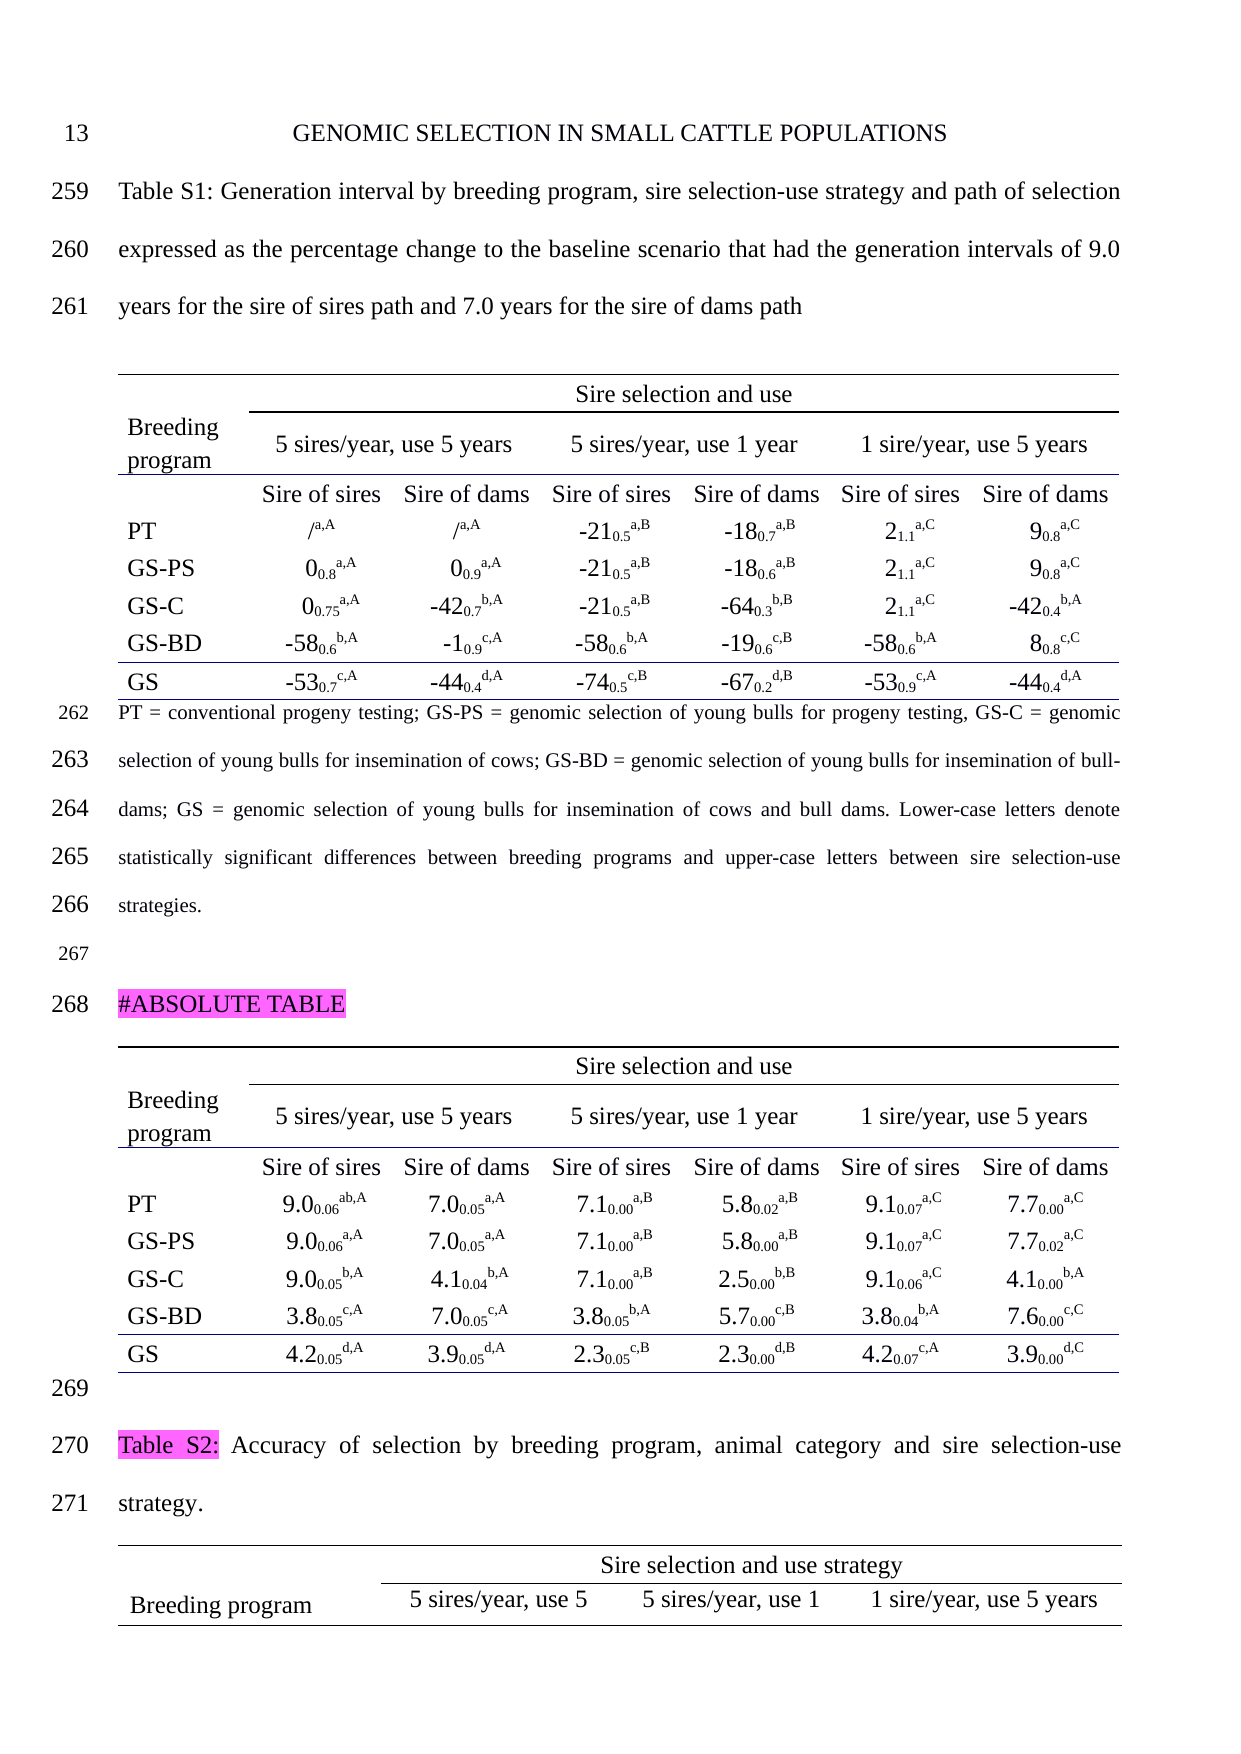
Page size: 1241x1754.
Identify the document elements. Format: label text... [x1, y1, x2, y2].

table_cell 9.10.07a,C [829, 1184, 971, 1222]
table_header [118, 1546, 381, 1583]
table_cell -740.5c,B [539, 663, 684, 699]
table_cell 2.50.00b,B [684, 1259, 829, 1297]
table_cell [118, 1148, 249, 1184]
table_cell Sire of sires [829, 1148, 971, 1184]
table_cell 9.00.05b,A [249, 1259, 394, 1297]
table_cell Sire of dams [971, 475, 1119, 512]
table_cell -530.9c,A [829, 663, 971, 699]
table_cell 7.00.05c,A [394, 1297, 539, 1334]
table_cell 90.8a,C [971, 512, 1119, 549]
table_cell GS-BD [118, 1297, 249, 1334]
table_cell 9.00.06a,A [249, 1222, 394, 1259]
table_cell GS-C [118, 587, 249, 624]
table_cell Sire of dams [684, 1148, 829, 1184]
table_cell 5 sires/year, use 1 year [539, 1085, 829, 1147]
table_cell /a,A [394, 512, 539, 549]
table_cell 1 sire/year, use 5 years [829, 1085, 1119, 1147]
table_cell 7.10.00a,B [539, 1184, 684, 1222]
table_cell 9.00.06ab,A [249, 1184, 394, 1222]
table_cell 5 sires/year, use 5 [381, 1584, 616, 1624]
table_cell -10.9c,A [394, 624, 539, 662]
table_cell -210.5a,B [539, 549, 684, 587]
table_cell -180.7a,B [684, 512, 829, 549]
table_cell 4.20.07c,A [829, 1335, 971, 1372]
table_cell -440.4d,A [971, 663, 1119, 699]
table_cell 7.10.00a,B [539, 1222, 684, 1259]
table_header [118, 375, 249, 411]
table_cell Breeding program [118, 1583, 381, 1624]
text PT = conventional progeny testing; GS-PS = genomic selection of young bulls for progeny testing, GS-C = genomic selection of young bulls for insemination of cows; GS-BD = genomic selection of young bulls for insemination of bull-dams; GS = genomic selection of young bulls for insemination of cows and bull dams. Lower-case letters denote statistically significant differences between breeding programs and upper-case letters between sire selection-use strategies. [118, 700, 1122, 917]
table_cell -210.5a,B [539, 587, 684, 624]
table_cell PT [118, 1184, 249, 1222]
table_cell 00.8a,A [249, 549, 394, 587]
table_cell 5.80.02a,B [684, 1184, 829, 1222]
table_cell 9.10.07a,C [829, 1222, 971, 1259]
table_cell Sire of dams [394, 475, 539, 512]
table_cell Sire of sires [249, 475, 394, 512]
table_cell 00.9a,A [394, 549, 539, 587]
table_cell -530.7c,A [249, 663, 394, 699]
table_cell -440.4d,A [394, 663, 539, 699]
table_cell Breeding program [118, 1084, 249, 1147]
table_header Sire selection and use [249, 375, 1119, 411]
table_cell 7.00.05a,A [394, 1184, 539, 1222]
text #ABSOLUTE TABLE [118, 989, 1122, 1018]
table_cell 21.1a,C [829, 549, 971, 587]
table_cell -640.3b,B [684, 587, 829, 624]
table_cell Sire of dams [394, 1148, 539, 1184]
table_cell /a,A [249, 512, 394, 549]
table_cell GS-C [118, 1259, 249, 1297]
table_cell 5.80.00a,B [684, 1222, 829, 1259]
table_cell 3.90.05d,A [394, 1335, 539, 1372]
table_cell GS-PS [118, 549, 249, 587]
table_cell Sire of dams [971, 1148, 1119, 1184]
table_cell Sire of sires [539, 475, 684, 512]
table_cell 7.60.00c,C [971, 1297, 1119, 1334]
table_cell 21.1a,C [829, 587, 971, 624]
table_cell 5.70.00c,B [684, 1297, 829, 1334]
table_cell 7.70.00a,C [971, 1184, 1119, 1222]
table_cell -420.4b,A [971, 587, 1119, 624]
table_cell 7.70.02a,C [971, 1222, 1119, 1259]
table_cell 2.30.05c,B [539, 1335, 684, 1372]
table_cell Sire of sires [829, 475, 971, 512]
table_cell PT [118, 512, 249, 549]
table_header [118, 1048, 249, 1084]
table_cell 80.8c,C [971, 624, 1119, 662]
table_cell 7.10.00a,B [539, 1259, 684, 1297]
table_cell GS-BD [118, 624, 249, 662]
table_cell Breeding program [118, 411, 249, 474]
table_cell [118, 475, 249, 512]
table_cell 4.10.00b,A [971, 1259, 1119, 1297]
text Table S1: Generation interval by breeding program, sire selection-use strategy and path of selection expressed as the percentage change to the baseline scenario that had the generation intervals of 9.0 years for the sire of sires path and 7.0 years for the sire of dams path [118, 176, 1122, 320]
table_cell Sire of sires [249, 1148, 394, 1184]
table_cell 9.10.06a,C [829, 1259, 971, 1297]
table_cell 3.80.05c,A [249, 1297, 394, 1334]
table_cell 7.00.05a,A [394, 1222, 539, 1259]
table_cell GS [118, 663, 249, 699]
table_cell 4.10.04b,A [394, 1259, 539, 1297]
table_cell GS [118, 1335, 249, 1372]
table_cell 1 sire/year, use 5 years [829, 413, 1119, 474]
table_cell 5 sires/year, use 5 years [249, 413, 539, 474]
table_cell -190.6c,B [684, 624, 829, 662]
table_cell Sire of sires [539, 1148, 684, 1184]
table_cell -420.7b,A [394, 587, 539, 624]
table_cell 3.80.05b,A [539, 1297, 684, 1334]
table_cell 1 sire/year, use 5 years [846, 1584, 1122, 1624]
table_cell 00.75a,A [249, 587, 394, 624]
table_header Sire selection and use [249, 1048, 1119, 1084]
table_cell -210.5a,B [539, 512, 684, 549]
table_cell 5 sires/year, use 1 [616, 1584, 846, 1624]
text Table S2: Accuracy of selection by breeding program, animal category and sire selection-use strategy. [118, 1430, 1122, 1517]
table_cell GS-PS [118, 1222, 249, 1259]
table_cell 2.30.00d,B [684, 1335, 829, 1372]
table_cell 3.90.00d,C [971, 1335, 1119, 1372]
table_cell -580.6b,A [539, 624, 684, 662]
table_cell -180.6a,B [684, 549, 829, 587]
table_cell -670.2d,B [684, 663, 829, 699]
table_cell -580.6b,A [249, 624, 394, 662]
table_cell 3.80.04b,A [829, 1297, 971, 1334]
table_cell 5 sires/year, use 5 years [249, 1085, 539, 1147]
table_cell 21.1a,C [829, 512, 971, 549]
table_cell 4.20.05d,A [249, 1335, 394, 1372]
table_cell 90.8a,C [971, 549, 1119, 587]
table_cell 5 sires/year, use 1 year [539, 413, 829, 474]
table_cell Sire of dams [684, 475, 829, 512]
table_cell -580.6b,A [829, 624, 971, 662]
table_header Sire selection and use strategy [381, 1546, 1122, 1583]
